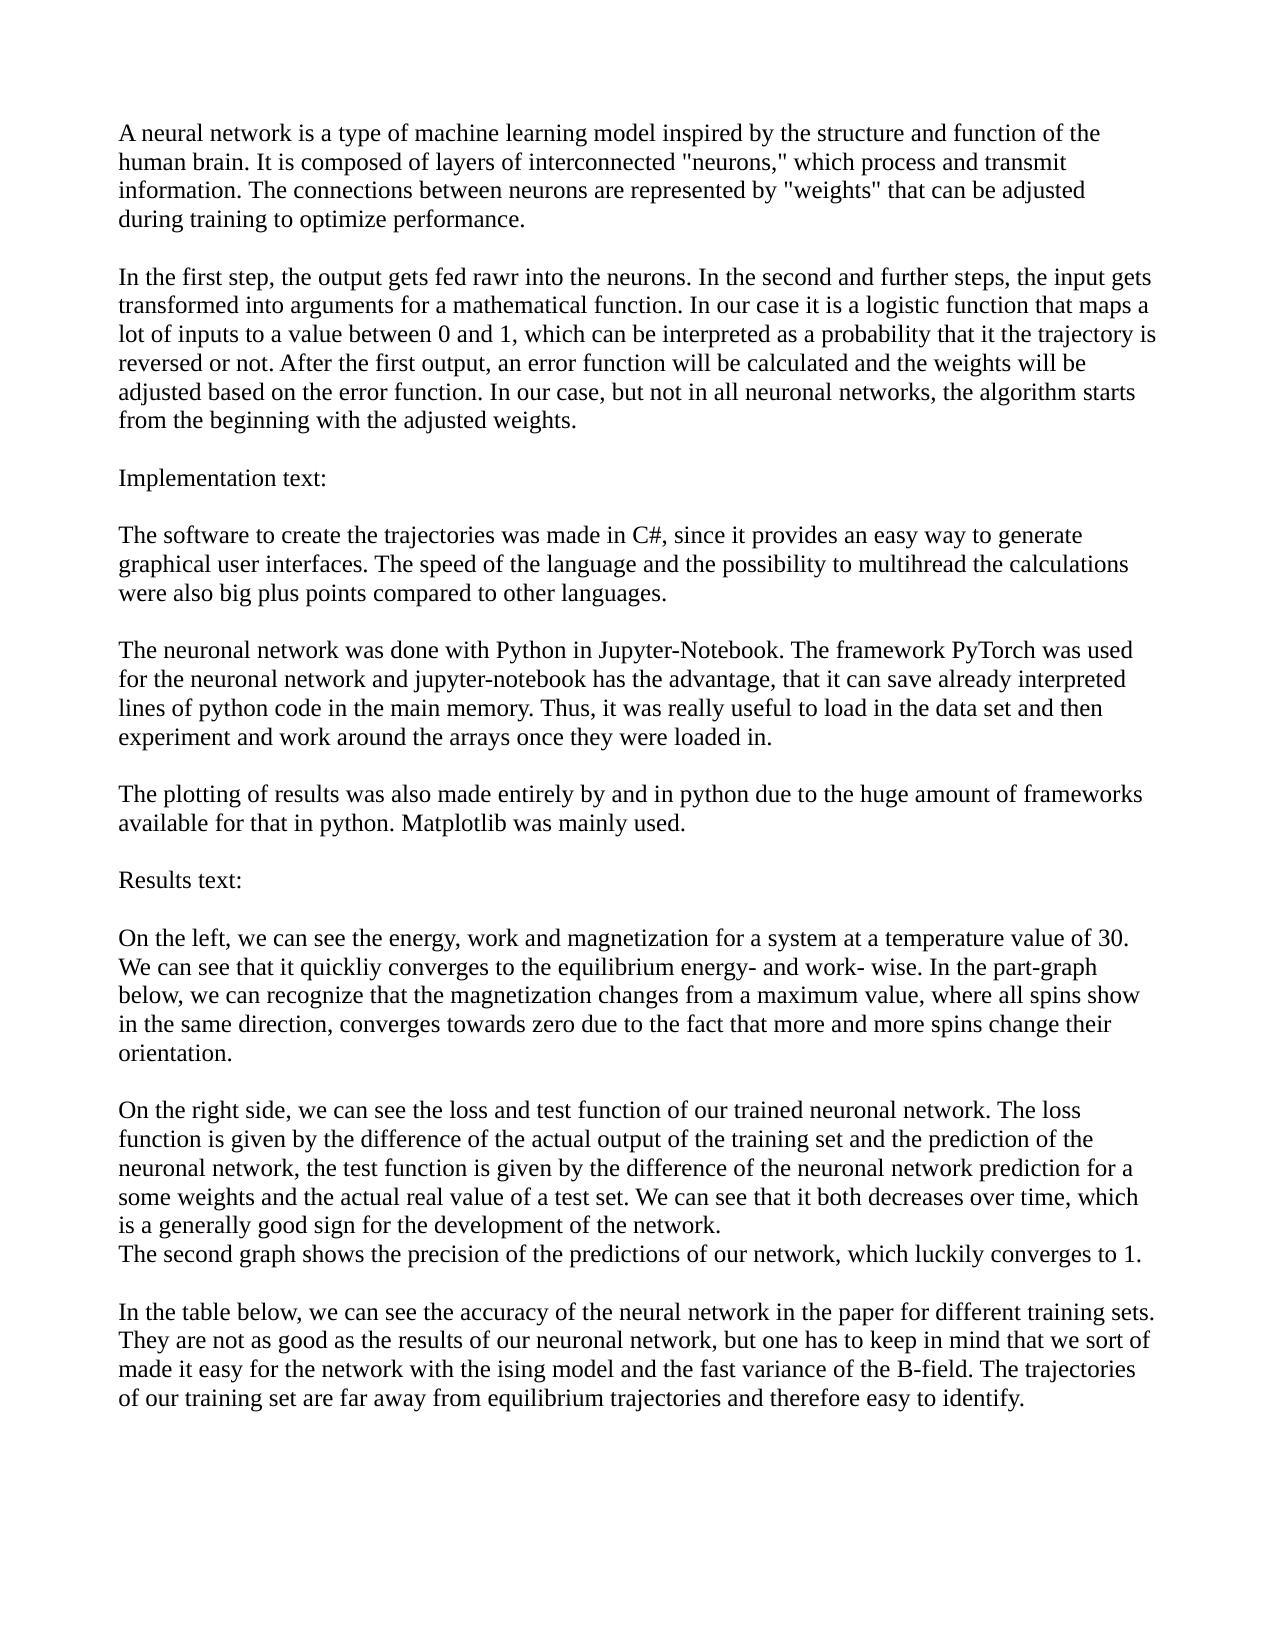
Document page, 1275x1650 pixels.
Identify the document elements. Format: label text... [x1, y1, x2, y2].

text The software to create the trajectories was made in C#, since it provides an easy way to generate graphical user interfaces. The speed of the language and the possibility to multihread the calculations were also big plus points compared to other languages. [118, 521, 1157, 607]
text The second graph shows the precision of the predictions of our network, which luckily converges to 1. [118, 1239, 1157, 1268]
text The plotting of results was also made entirely by and in python due to the huge amount of frameworks available for that in python. Matplotlib was mainly used. [118, 779, 1157, 837]
text In the first step, the output gets fed rawr into the neurons. In the second and further steps, the input gets transformed into arguments for a mathematical function. In our case it is a logistic function that maps a lot of inputs to a value between 0 and 1, which can be interpreted as a probability that it the trajectory is reversed or not. After the first output, an error function will be calculated and the weights will be adjusted based on the error function. In our case, but not in all neuronal networks, the algorithm starts from the beginning with the adjusted weights. [118, 262, 1157, 434]
text A neural network is a type of machine learning model inspired by the structure and function of the human brain. It is composed of layers of interconnected "neurons," which process and transmit information. The connections between neurons are represented by "weights" that can be adjusted during training to optimize performance. [118, 118, 1157, 233]
text Results text: [118, 866, 1157, 894]
text On the right side, we can see the loss and test function of our trained neuronal network. The loss function is given by the difference of the actual output of the training set and the prediction of the neuronal network, the test function is given by the difference of the neuronal network prediction for a some weights and the actual real value of a test set. We can see that it both decreases over time, which is a generally good sign for the development of the network. [118, 1096, 1157, 1239]
text In the table below, we can see the accuracy of the neural network in the paper for different training sets. They are not as good as the results of our neuronal network, but one has to keep in mind that we sort of made it easy for the network with the ising model and the fast variance of the B-field. The trajectories of our training set are far away from equilibrium trajectories and therefore easy to identify. [118, 1297, 1157, 1412]
text The neuronal network was done with Python in Jupyter-Notebook. The framework PyTorch was used for the neuronal network and jupyter-notebook has the advantage, that it can save already interpreted lines of python code in the main memory. Thus, it was really useful to load in the data set and then experiment and work around the arrays once they were loaded in. [118, 636, 1157, 751]
text Implementation text: [118, 463, 1157, 492]
text On the left, we can see the energy, work and magnetization for a system at a temperature value of 30. We can see that it quickliy converges to the equilibrium energy- and work- wise. In the part-graph below, we can recognize that the magnetization changes from a maximum value, where all spins show in the same direction, converges towards zero due to the fact that more and more spins change their orientation. [118, 923, 1157, 1067]
